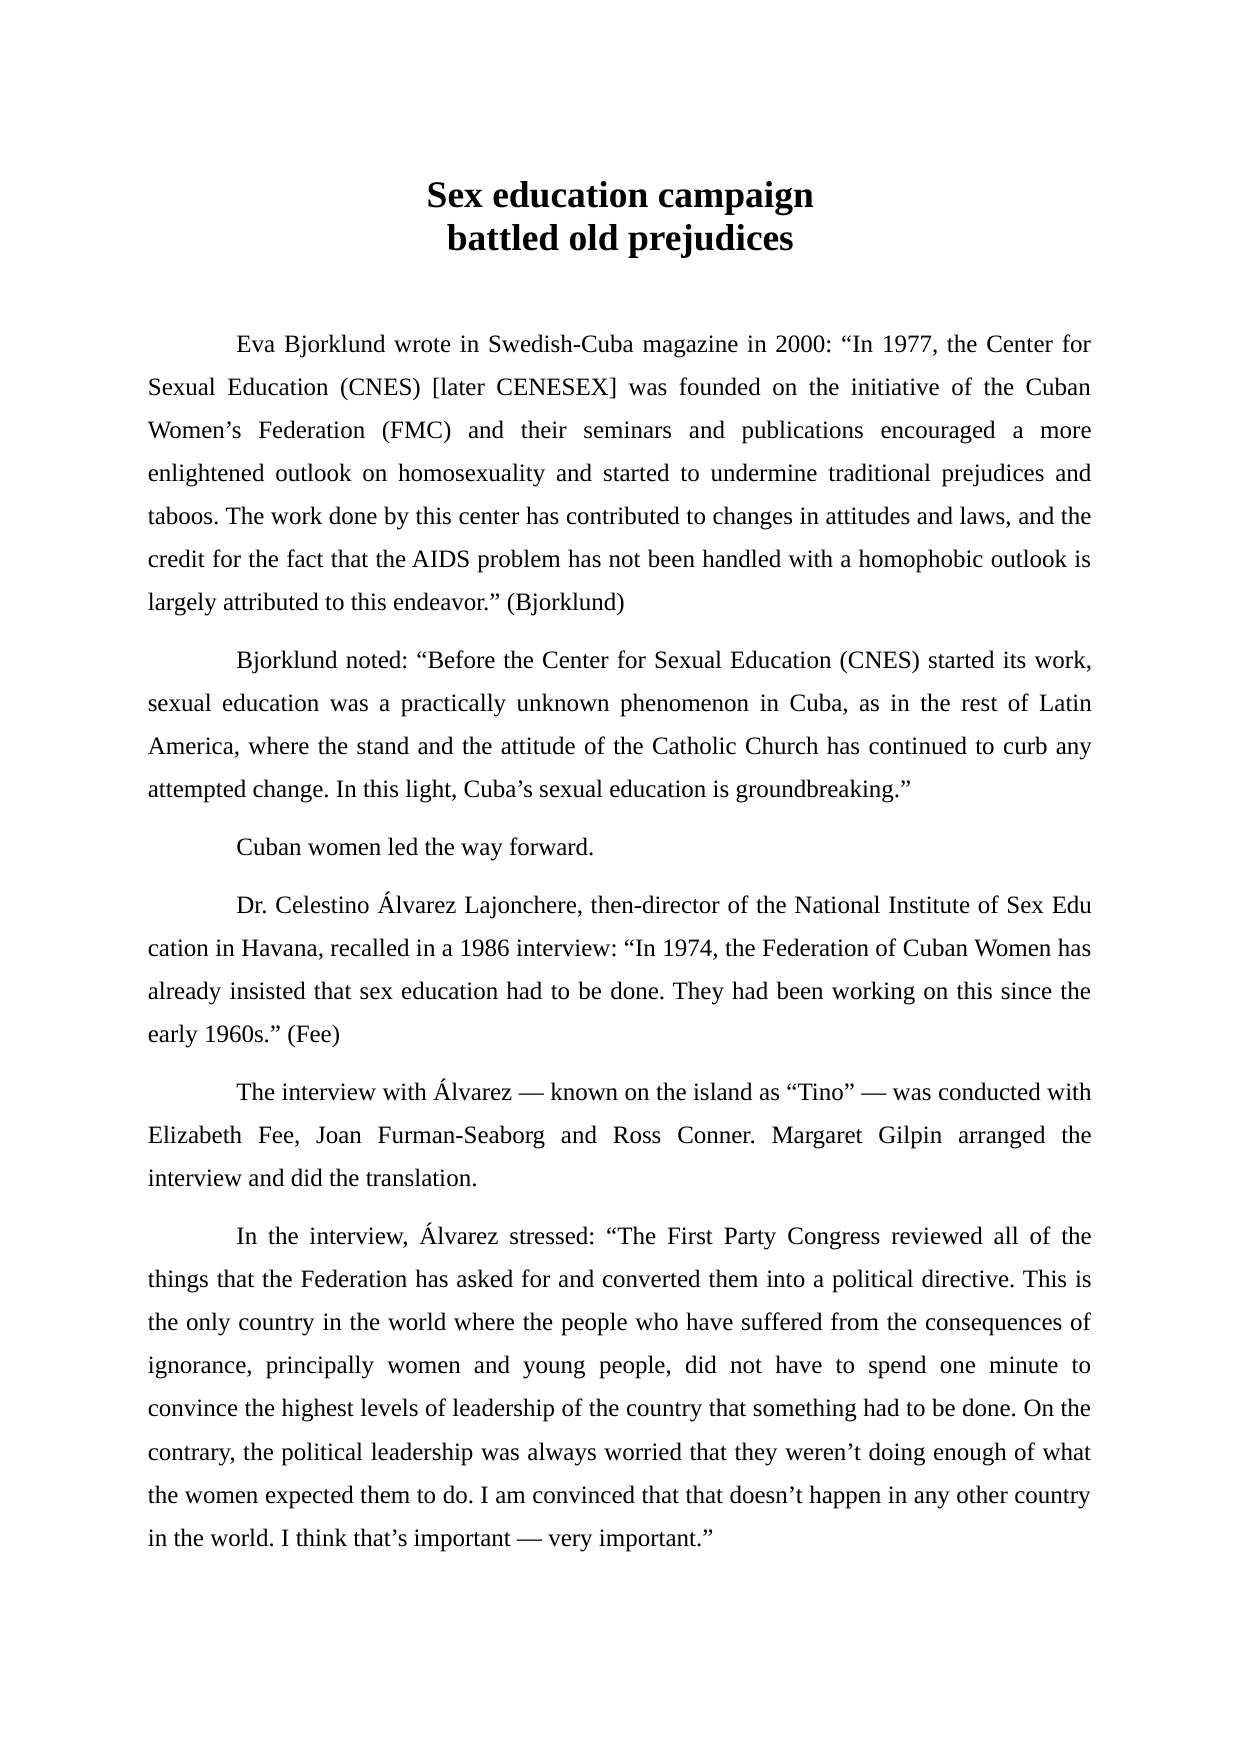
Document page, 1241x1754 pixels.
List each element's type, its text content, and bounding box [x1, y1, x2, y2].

text Bjorklund noted: “Before the Center for Sexual Education (CNES) started its work, sexual education was a practically unknown phenomenon in Cuba, as in the rest of Latin America, where the stand and the attitude of the Catholic Church has continued to curb any attempted change. In this light, Cuba’s sexual education is groundbreaking.” [148, 645, 1093, 803]
text Dr. Celestino Álvarez Lajonchere, then-director of the National Institute of Sex Edu cation in Havana, recalled in a 1986 interview: “In 1974, the Federation of Cuban Women has already insisted that sex education had to be done. They had been working on this since the early 1960s.” (Fee) [148, 890, 1093, 1048]
text In the interview, Álvarez stressed: “The First Party Congress reviewed all of the things that the Federation has asked for and converted them into a political directive. This is the only country in the world where the people who have suffered from the consequences of ignorance, principally women and young people, did not have to spend one minute to convince the highest levels of leadership of the country that something had to be done. On the contrary, the political leadership was always worried that they weren’t doing enough of what the women expected them to do. I am convinced that that doesn’t happen in any other country in the world. I think that’s important — very important.” [148, 1221, 1093, 1552]
text Eva Bjorklund wrote in Swedish-Cuba magazine in 2000: “In 1977, the Center for Sexual Education (CNES) [later CENESEX] was founded on the initiative of the Cuban Women’s Federation (FMC) and their seminars and publications encouraged a more enlightened outlook on homosexuality and started to undermine traditional prejudices and taboos. The work done by this center has contributed to changes in attitudes and laws, and the credit for the fact that the AIDS problem has not been handled with a homophobic outlook is largely attributed to this endeavor.” (Bjorklund) [148, 329, 1093, 616]
text Cuban women led the way forward. [148, 832, 1093, 861]
subtitle Sex education campaign battled old prejudices [148, 172, 1093, 259]
text The interview with Álvarez — known on the island as “Tino” — was conducted with Elizabeth Fee, Joan Furman-Seaborg and Ross Conner. Margaret Gilpin arranged the interview and did the translation. [148, 1077, 1093, 1192]
